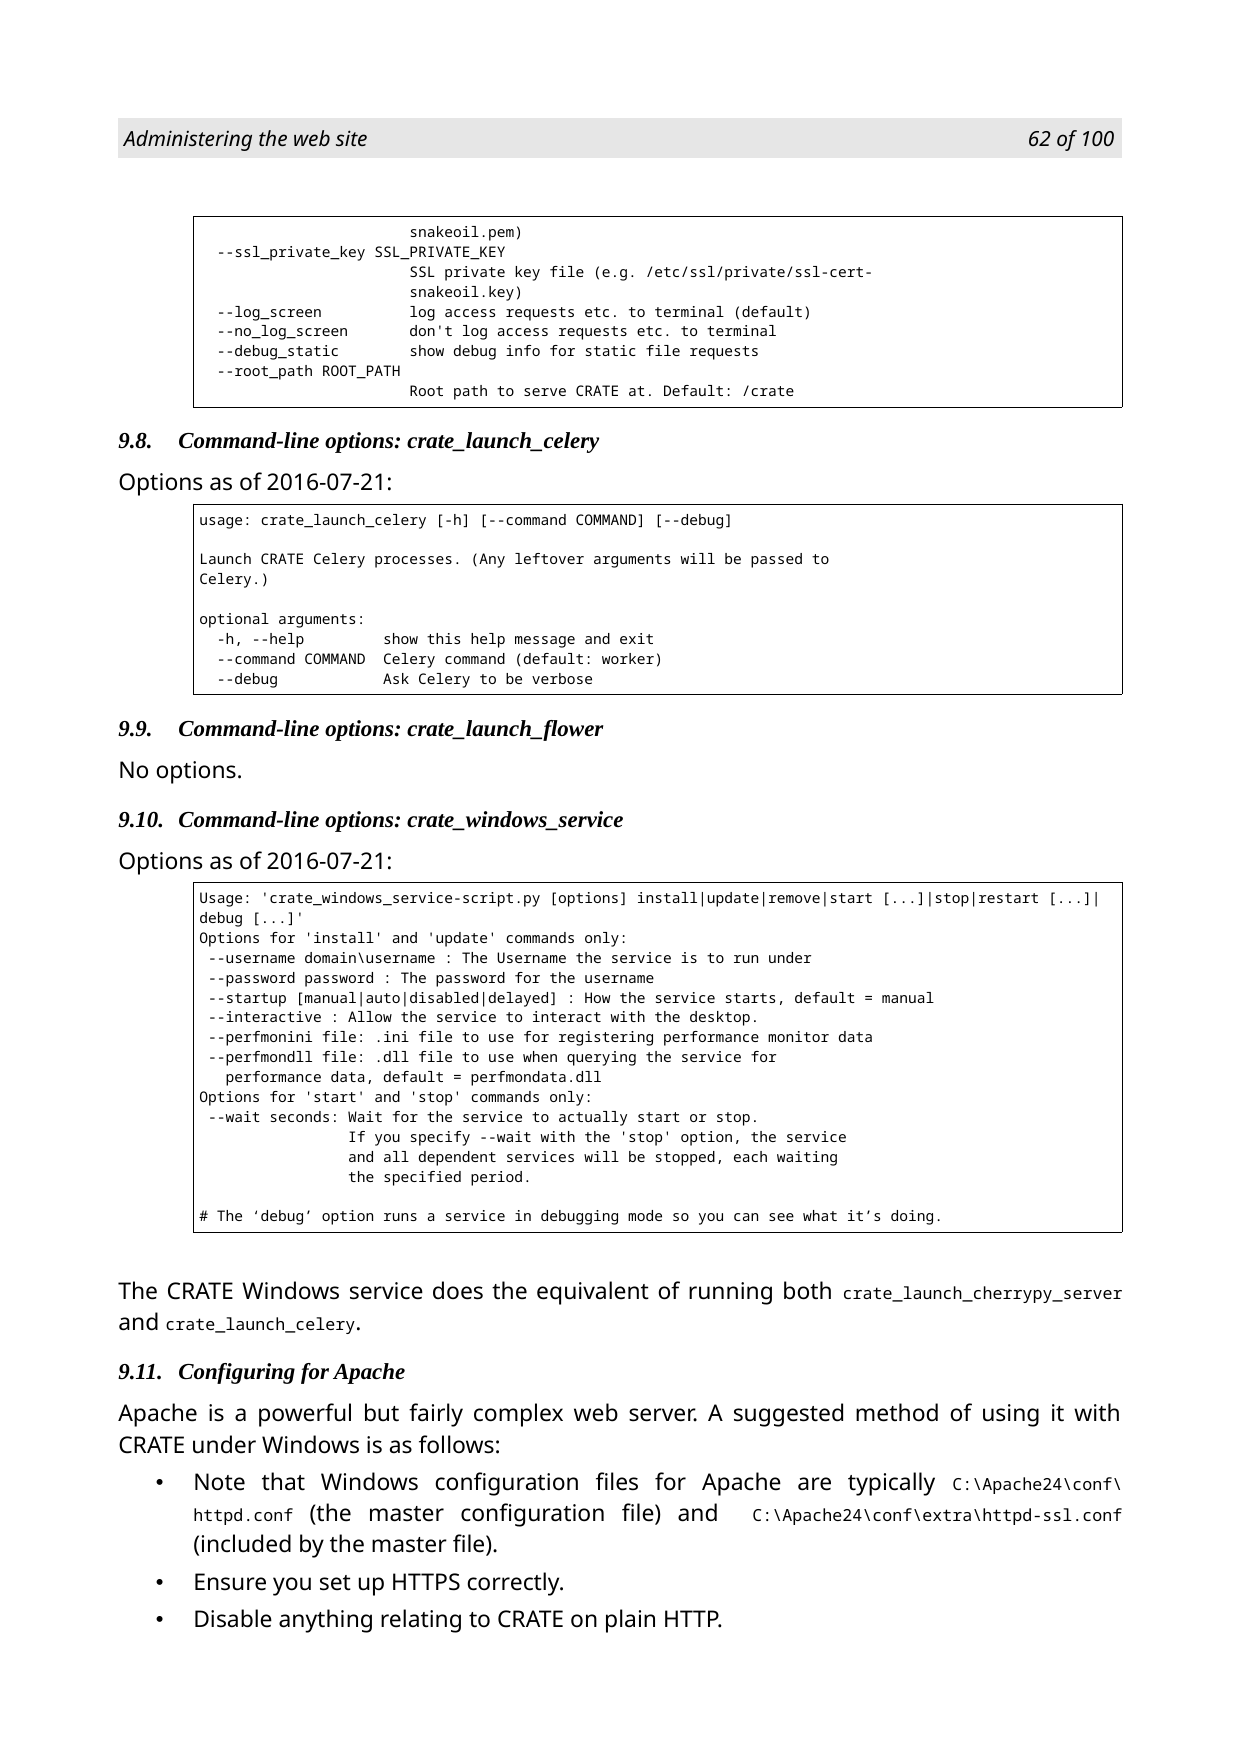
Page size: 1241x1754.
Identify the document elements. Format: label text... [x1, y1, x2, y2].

list Ensure you set up HTTPS correctly. [156, 1565, 1122, 1597]
subtitle Configuring for Apache [118, 1358, 1122, 1385]
table_header snakeoil.pem) --ssl_private_key SSL_PRIVATE_KEY SSL private key file (e.g. /etc/ssl/private/ssl-cert- snakeoil.key) --log_screen log access requests etc. to terminal (default) --no_log_screen don't log access requests etc. to terminal --debug_static show debug info for static file requests --root_path ROOT_PATH Root path to serve CRATE at. Default: /crate [194, 217, 1122, 407]
text Options as of 2016-07-21: [118, 845, 1122, 876]
text No options. [118, 754, 1122, 785]
table_header Usage: 'crate_windows_service-script.py [options] install|update|remove|start [...]|stop|restart [...]|debug [...]' Options for 'install' and 'update' commands only: --username domain\username : The Username the service is to run under --password password : The password for the username --startup [manual|auto|disabled|delayed] : How the service starts, default = manual --interactive : Allow the service to interact with the desktop. --perfmonini file: .ini file to use for registering performance monitor data --perfmondll file: .dll file to use when querying the service for performance data, default = perfmondata.dll Options for 'start' and 'stop' commands only: --wait seconds: Wait for the service to actually start or stop. If you specify --wait with the 'stop' option, the service and all dependent services will be stopped, each waiting the specified period. # The ‘debug’ option runs a service in debugging mode so you can see what it’s doing. [194, 883, 1122, 1232]
subtitle Command-line options: crate_windows_service [118, 806, 1122, 832]
subtitle Command-line options: crate_launch_celery [118, 427, 1122, 454]
table_header usage: crate_launch_celery [-h] [--command COMMAND] [--debug] Launch CRATE Celery processes. (Any leftover arguments will be passed to Celery.) optional arguments: -h, --help show this help message and exit --command COMMAND Celery command (default: worker) --debug Ask Celery to be verbose [194, 505, 1122, 694]
list Disable anything relating to CRATE on plain HTTP. [156, 1603, 1122, 1634]
subtitle Command-line options: crate_launch_flower [118, 715, 1122, 741]
text Options as of 2016-07-21: [118, 466, 1122, 498]
list Note that Windows configuration files for Apache are typically C:\Apache24\conf\httpd.conf (the master configuration file) and C:\Apache24\conf\extra\httpd-ssl.conf (included by the master file). [156, 1466, 1122, 1559]
text Apache is a powerful but fairly complex web server. A suggested method of using it with CRATE under Windows is as follows: [118, 1397, 1122, 1460]
text The CRATE Windows service does the equivalent of running both crate_launch_cherrypy_server and crate_launch_celery. [118, 1275, 1122, 1338]
